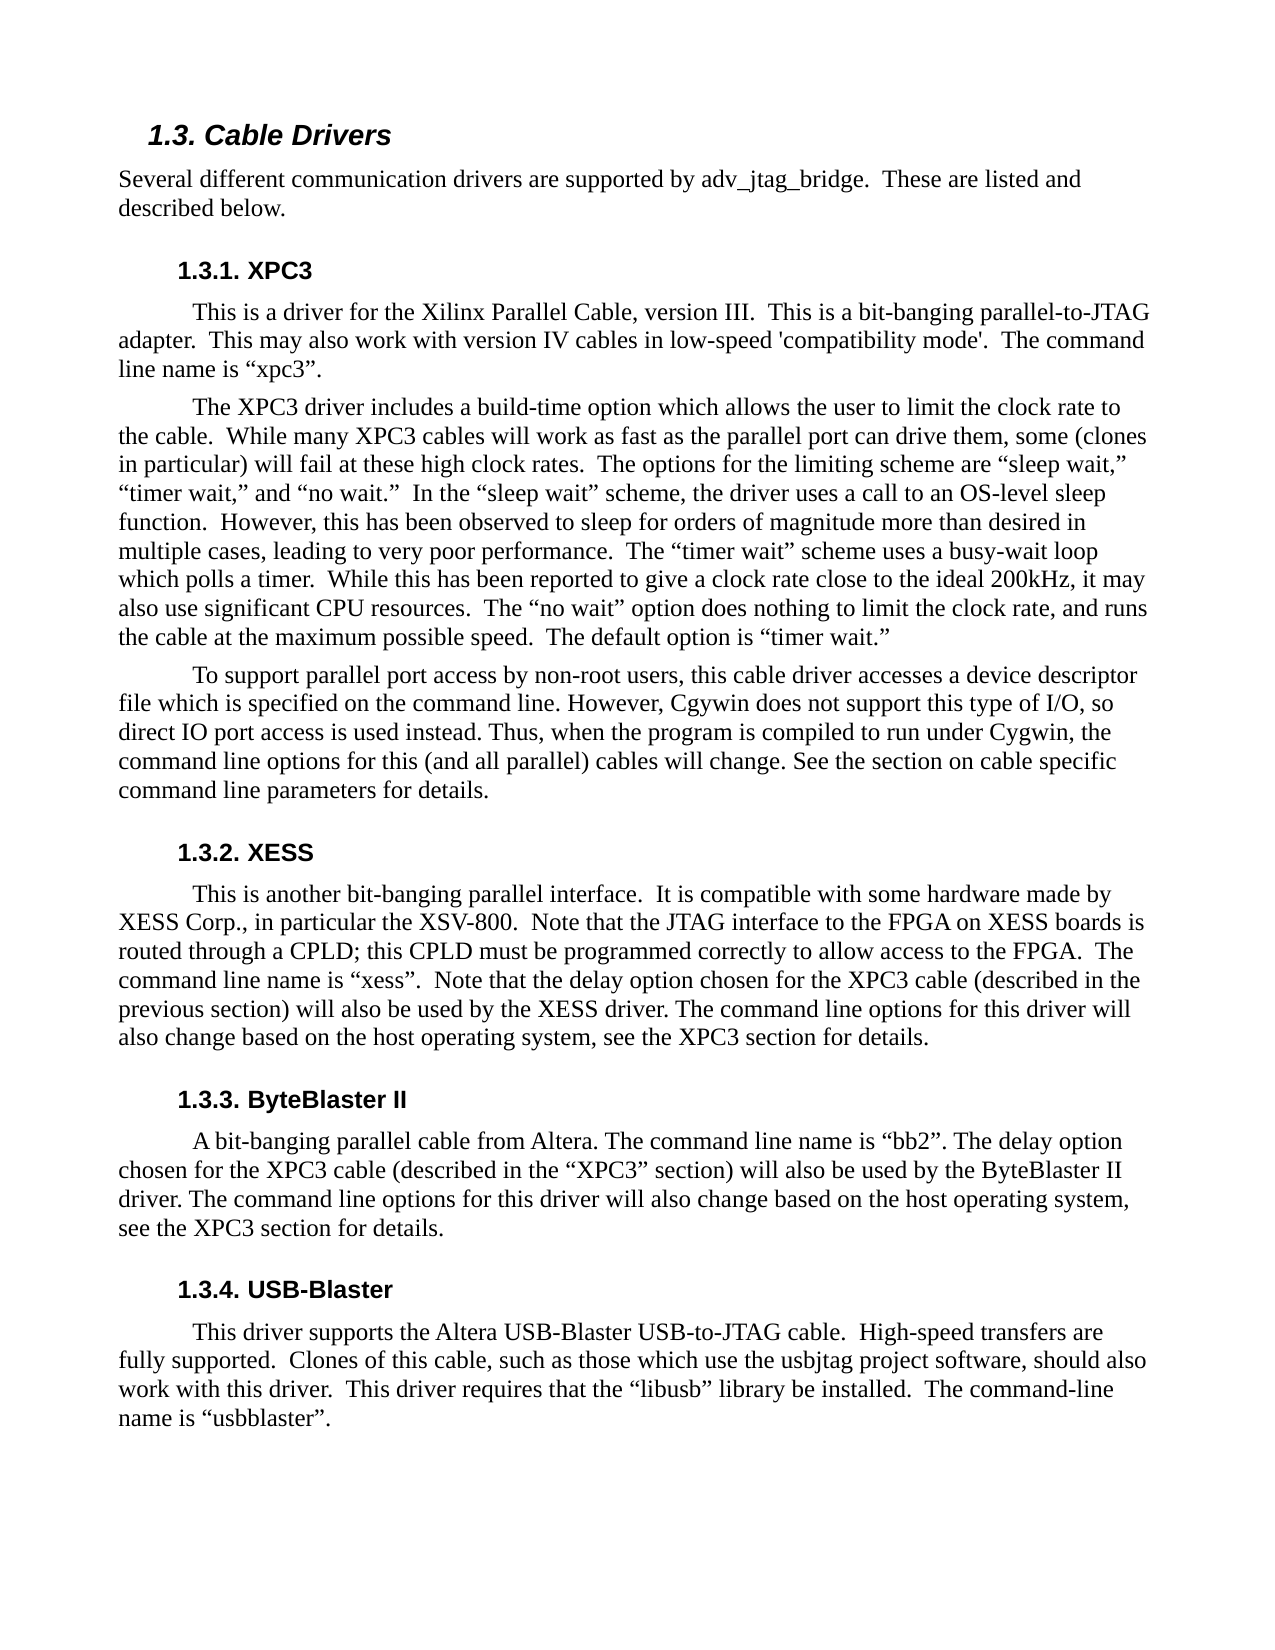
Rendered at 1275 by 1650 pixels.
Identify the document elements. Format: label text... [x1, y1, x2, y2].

subtitle XESS [177, 837, 1157, 866]
subtitle Cable Drivers [148, 118, 1157, 152]
text This driver supports the Altera USB-Blaster USB-to-JTAG cable. High-speed transfers are fully supported. Clones of this cable, such as those which use the usbjtag project software, should also work with this driver. This driver requires that the “libusb” library be installed. The command-line name is “usbblaster”. [118, 1317, 1157, 1432]
subtitle ByteBlaster II [177, 1085, 1157, 1114]
text This is another bit-banging parallel interface. It is compatible with some hardware made by XESS Corp., in particular the XSV-800. Note that the JTAG interface to the FPGA on XESS boards is routed through a CPLD; this CPLD must be programmed correctly to allow access to the FPGA. The command line name is “xess”. Note that the delay option chosen for the XPC3 cable (described in the previous section) will also be used by the XESS driver. The command line options for this driver will also change based on the host operating system, see the XPC3 section for details. [118, 879, 1157, 1051]
text A bit-banging parallel cable from Altera. The command line name is “bb2”. The delay option chosen for the XPC3 cable (described in the “XPC3” section) will also be used by the ByteBlaster II driver. The command line options for this driver will also change based on the host operating system, see the XPC3 section for details. [118, 1126, 1157, 1241]
text This is a driver for the Xilinx Parallel Cable, version III. This is a bit-banging parallel-to-JTAG adapter. This may also work with version IV cables in low-speed 'compatibility mode'. The command line name is “xpc3”. [118, 297, 1157, 383]
text The XPC3 driver includes a build-time option which allows the user to limit the clock rate to the cable. While many XPC3 cables will work as fast as the parallel port can drive them, some (clones in particular) will fail at these high clock rates. The options for the limiting scheme are “sleep wait,” “timer wait,” and “no wait.” In the “sleep wait” scheme, the driver uses a call to an OS-level sleep function. However, this has been observed to sleep for orders of magnitude more than desired in multiple cases, leading to very poor performance. The “timer wait” scheme uses a busy-wait loop which polls a timer. While this has been reported to give a clock rate close to the ideal 200kHz, it may also use significant CPU resources. The “no wait” option does nothing to limit the clock rate, and runs the cable at the maximum possible speed. The default option is “timer wait.” [118, 392, 1157, 651]
subtitle XPC3 [177, 256, 1157, 284]
text To support parallel port access by non-root users, this cable driver accesses a device descriptor file which is specified on the command line. However, Cgywin does not support this type of I/O, so direct IO port access is used instead. Thus, when the program is compiled to run under Cygwin, the command line options for this (and all parallel) cables will change. See the section on cable specific command line parameters for details. [118, 660, 1157, 803]
text Several different communication drivers are supported by adv_jtag_bridge. These are listed and described below. [118, 164, 1157, 222]
subtitle USB-Blaster [177, 1275, 1157, 1304]
